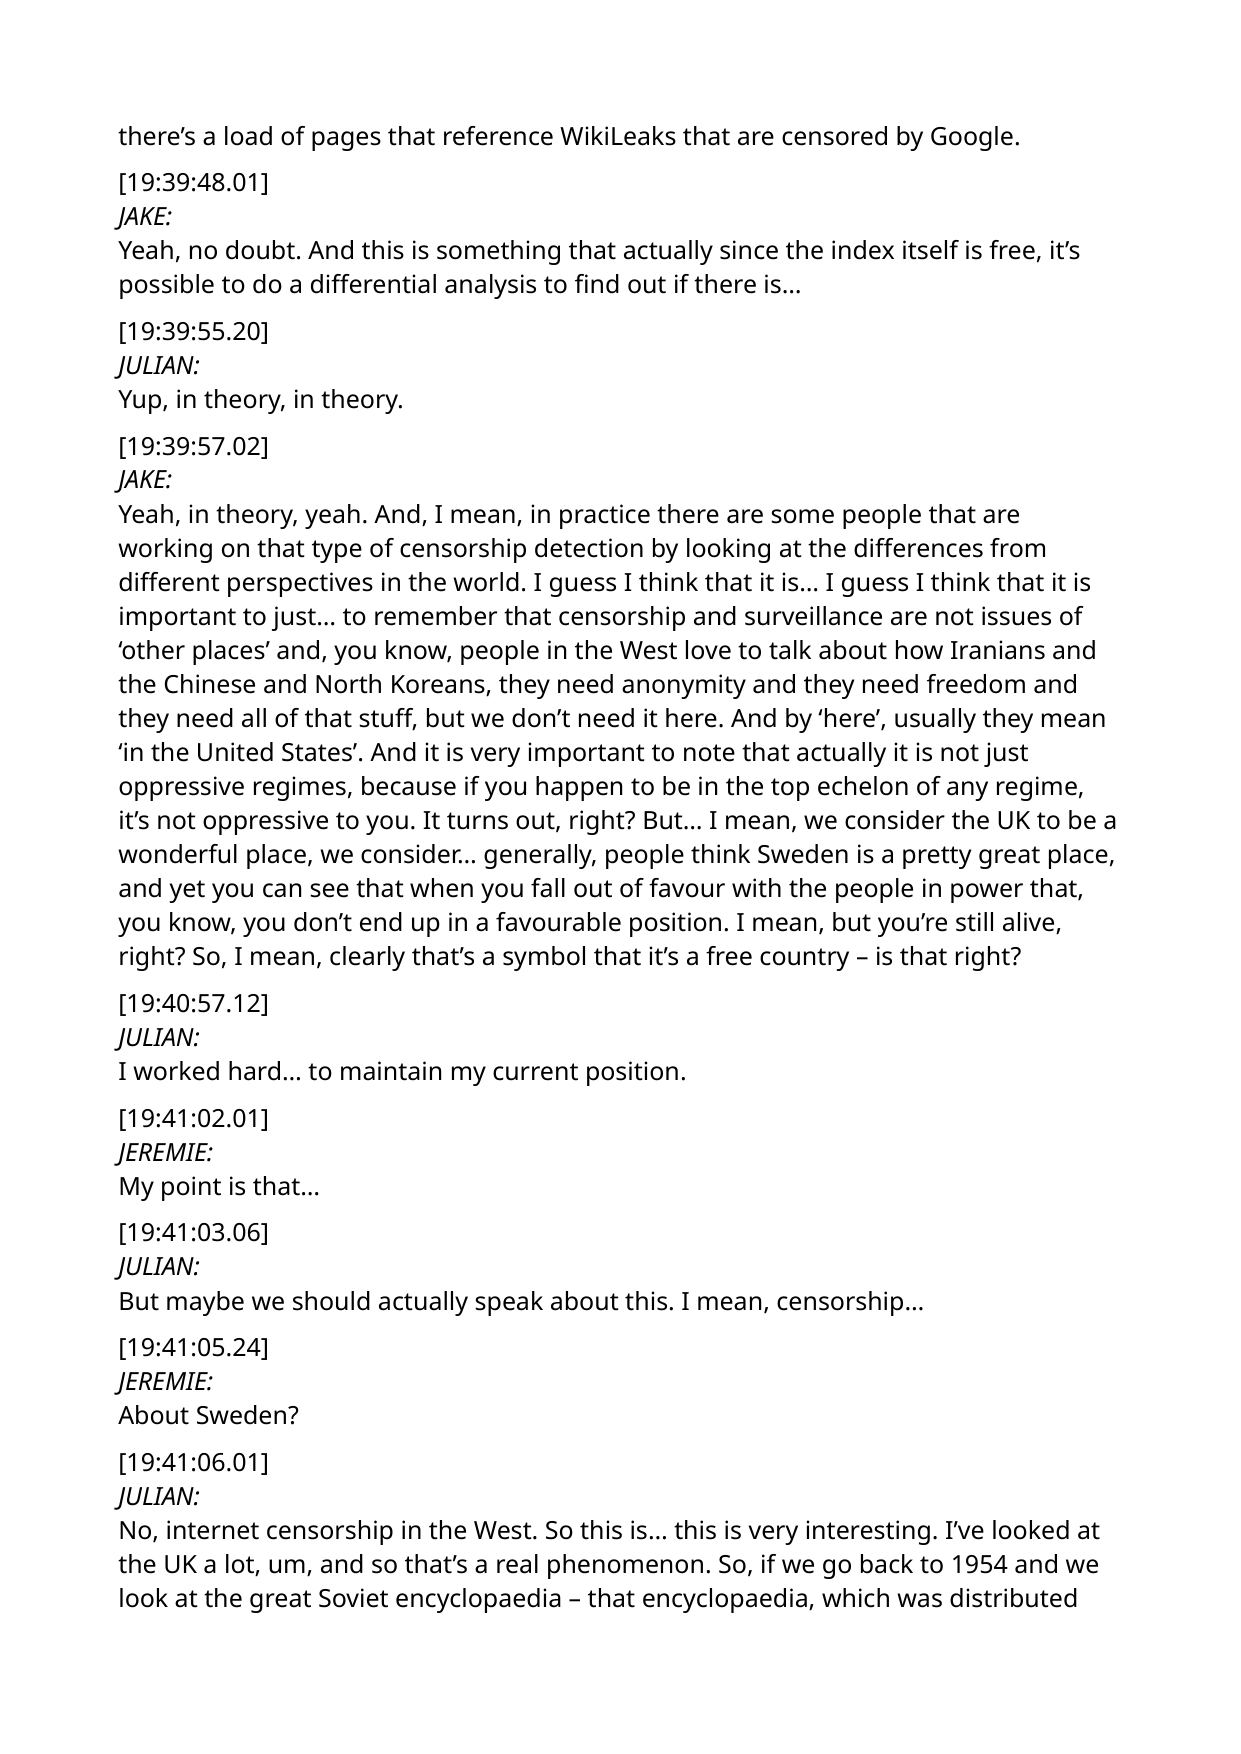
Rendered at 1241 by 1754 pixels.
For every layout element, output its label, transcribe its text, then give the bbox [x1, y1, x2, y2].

text [19:41:02.01] JEREMIE: My point is that… [118, 1100, 1122, 1202]
text [19:39:57.02] JAKE: Yeah, in theory, yeah. And, I mean, in practice there are some people that are working on that type of censorship detection by looking at the differences from different perspectives in the world. I guess I think that it is… I guess I think that it is important to just… to remember that censorship and surveillance are not issues of ‘other places’ and, you know, people in the West love to talk about how Iranians and the Chinese and North Koreans, they need anonymity and they need freedom and they need all of that stuff, but we don’t need it here. And by ‘here’, usually they mean ‘in the United States’. And it is very important to note that actually it is not just oppressive regimes, because if you happen to be in the top echelon of any regime, it’s not oppressive to you. It turns out, right? But… I mean, we consider the UK to be a wonderful place, we consider… generally, people think Sweden is a pretty great place, and yet you can see that when you fall out of favour with the people in power that, you know, you don’t end up in a favourable position. I mean, but you’re still alive, right? So, I mean, clearly that’s a symbol that it’s a free country – is that right? [118, 428, 1122, 973]
text [19:39:55.20] JULIAN: Yup, in theory, in theory. [118, 313, 1122, 416]
text [19:41:05.24] JEREMIE: About Sweden? [118, 1330, 1122, 1432]
text [19:40:57.12] JULIAN: I worked hard… to maintain my current position. [118, 986, 1122, 1088]
text [19:41:03.06] JULIAN: But maybe we should actually speak about this. I mean, censorship… [118, 1215, 1122, 1317]
text [19:41:06.01] JULIAN: No, internet censorship in the West. So this is… this is very interesting. I’ve looked at the UK a lot, um, and so that’s a real phenomenon. So, if we go back to 1954 and we look at the great Soviet encyclopaedia – that encyclopaedia, which was distributed [118, 1444, 1122, 1615]
text [19:39:48.01] JAKE: Yeah, no doubt. And this is something that actually since the index itself is free, it’s possible to do a differential analysis to find out if there is… [118, 165, 1122, 301]
text there’s a load of pages that reference WikiLeaks that are censored by Google. [118, 118, 1122, 152]
